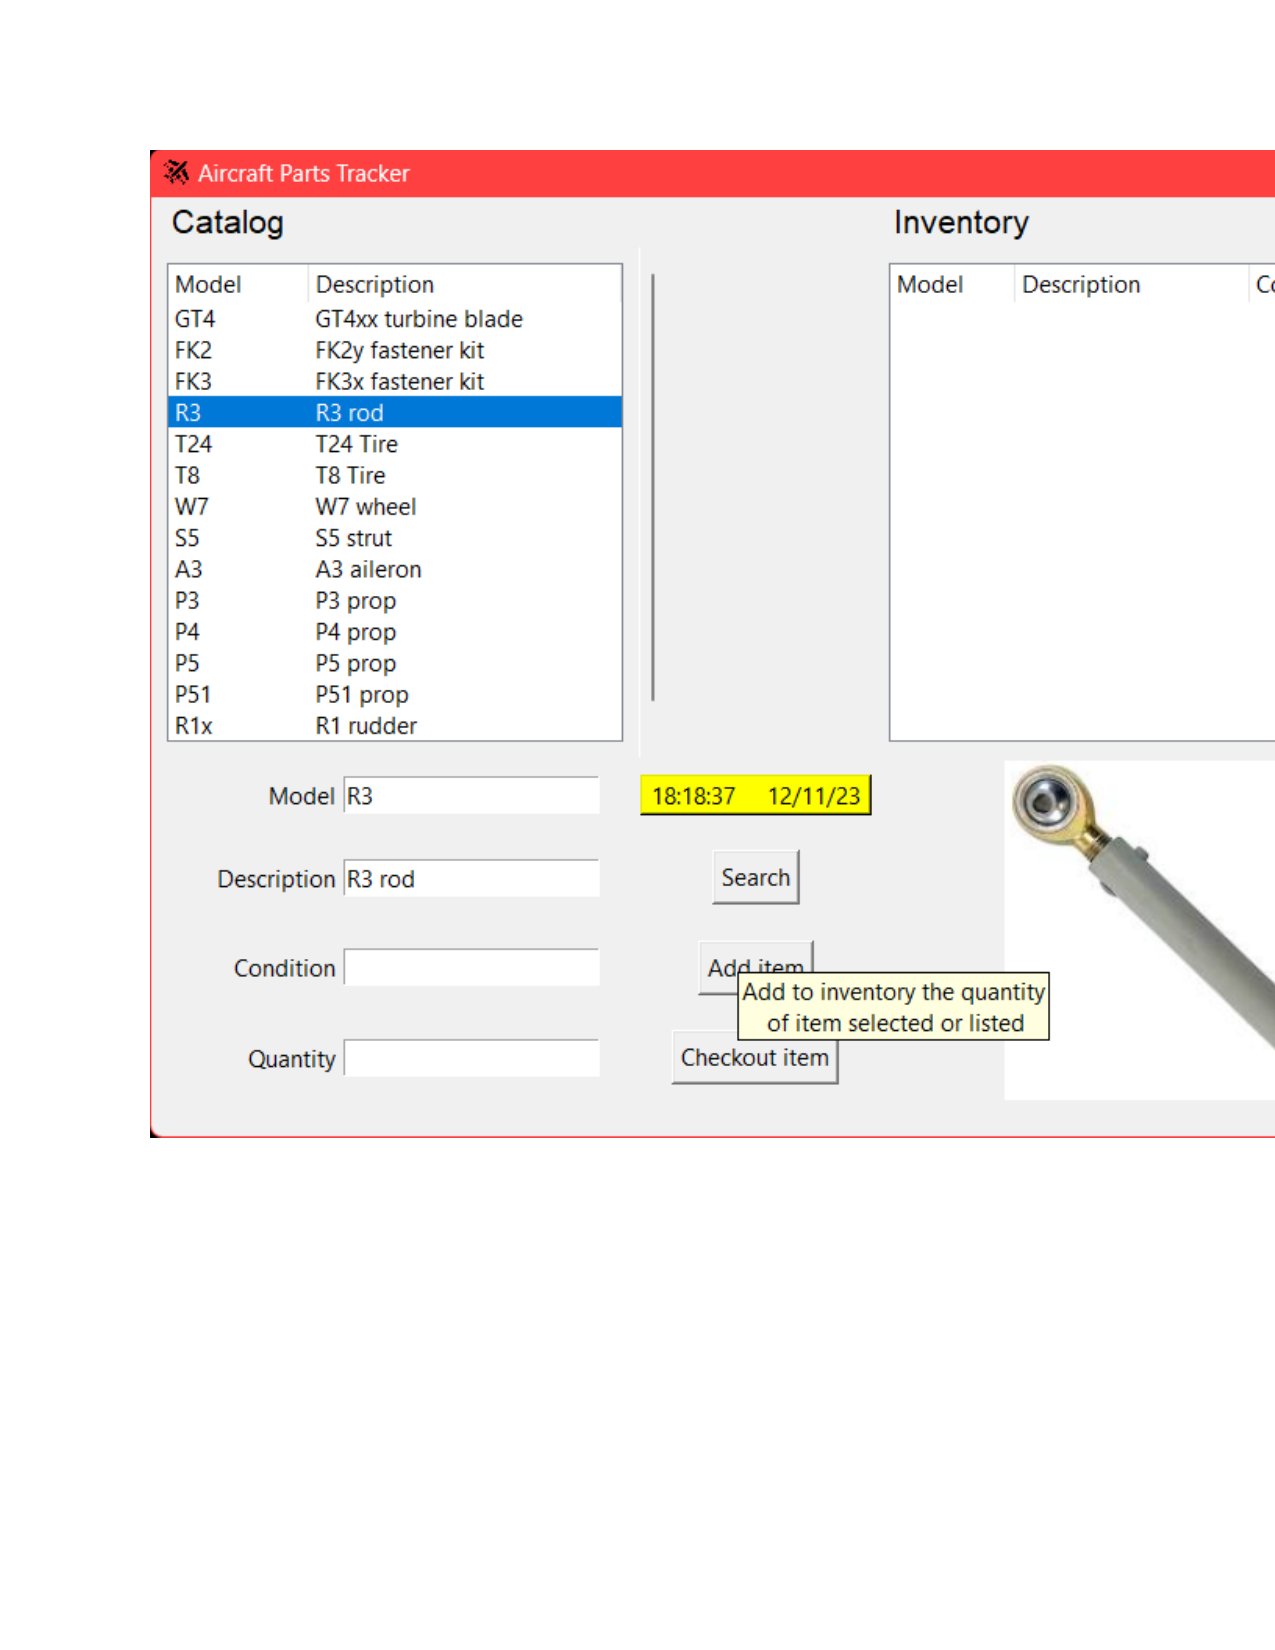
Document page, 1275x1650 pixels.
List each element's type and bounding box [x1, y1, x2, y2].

picture [150, 150, 1275, 1138]
